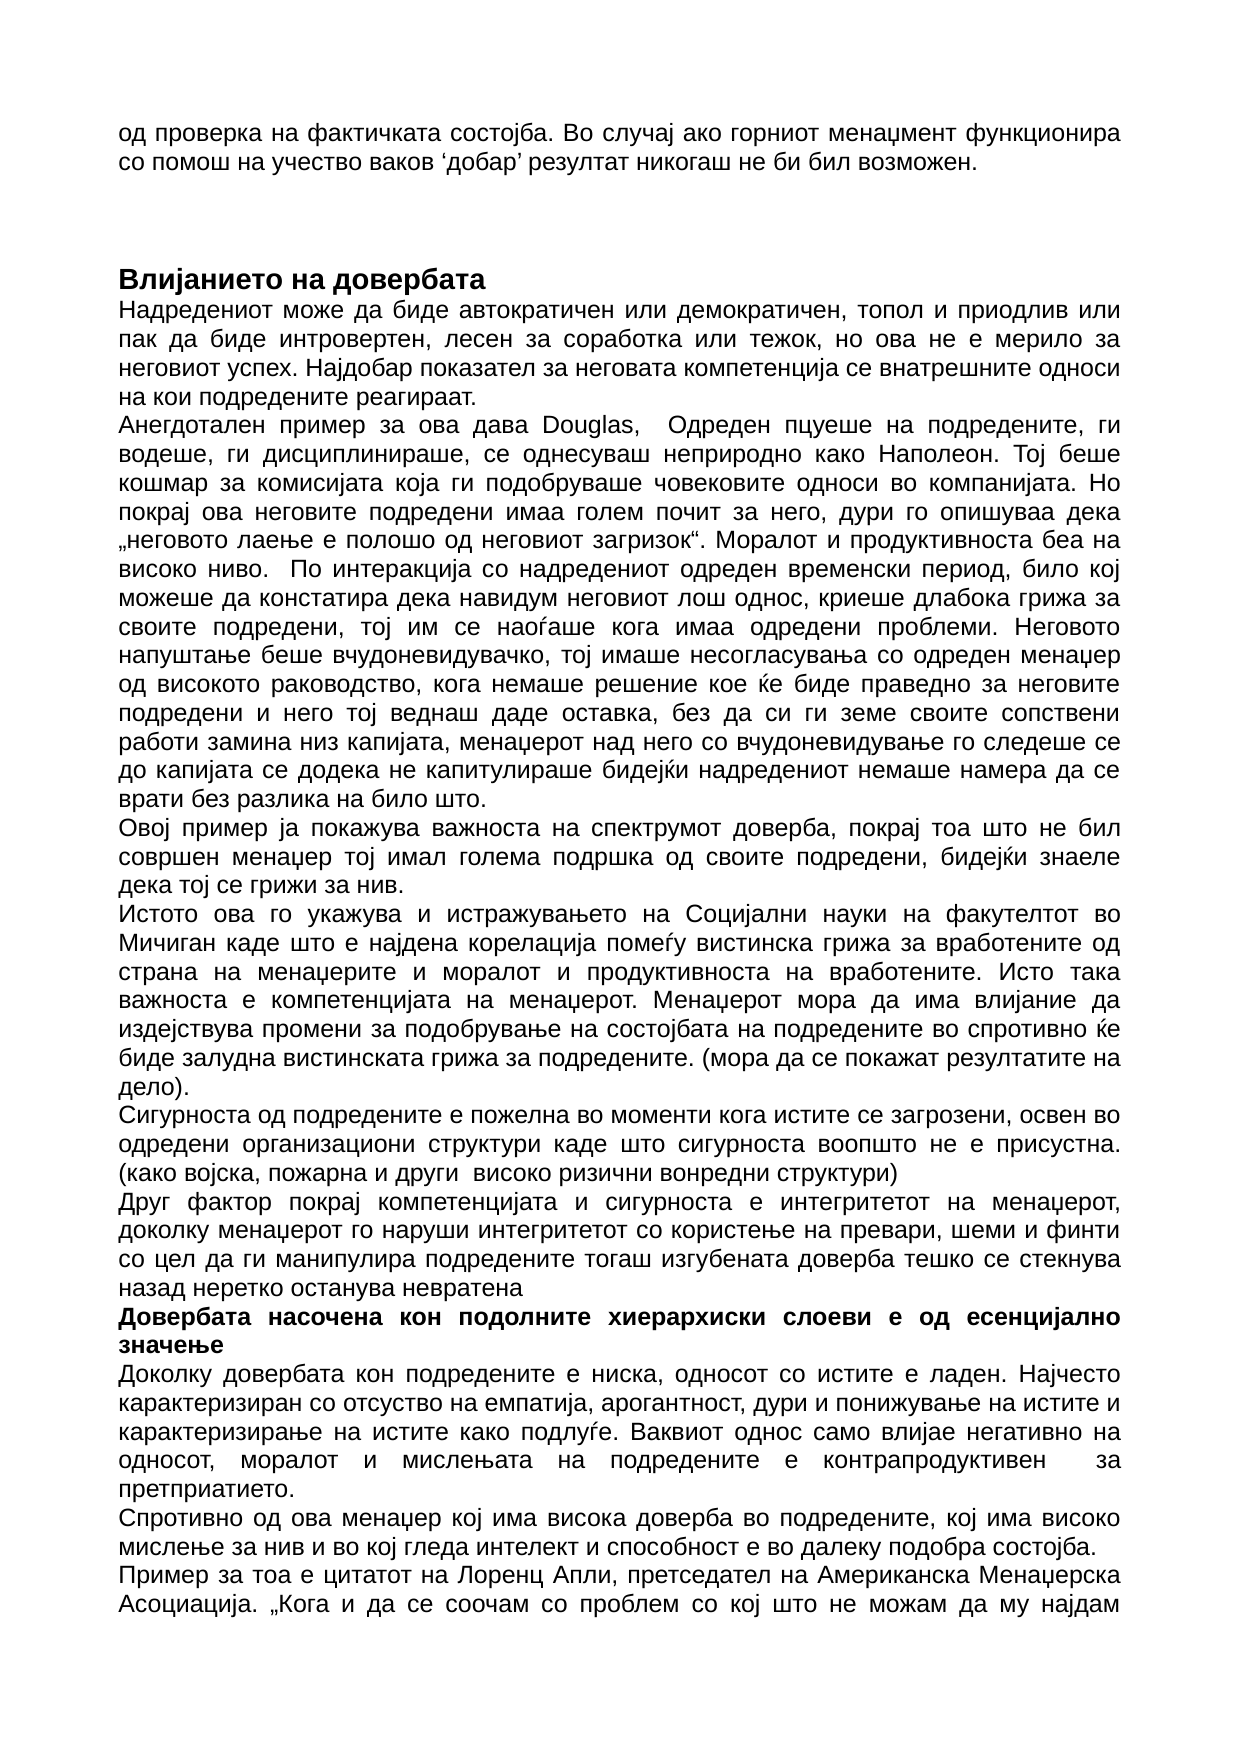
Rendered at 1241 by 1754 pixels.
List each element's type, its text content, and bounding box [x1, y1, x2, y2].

text Анегдотален пример за ова дава Douglas, Одреден пцуеше на подредените, ги водеше, ги дисциплинираше, се однесуваш неприродно како Наполеон. Тој беше кошмар за комисијата која ги подобруваше човековите односи во компанијата. Но покрај ова неговите подредени имаа голем почит за него, дури го опишуваа дека „неговото лаење е полошо од неговиот загризок“. Моралот и продуктивноста беа на високо ниво. По интеракција со надредениот одреден временски период, било кој можеше да констатира дека навидум неговиот лош однос, криеше длабока грижа за своите подредени, тој им се наоѓаше кога имаа одредени проблеми. Неговото напуштање беше вчудоневидувачко, тој имаше несогласувања со одреден менаџер од високото раководство, кога немаше решение кое ќе биде праведно за неговите подредени и него тој веднаш даде оставка, без да си ги земе своите сопствени работи замина низ капијата, менаџерот над него со вчудоневидување го следеше се до капијата се додека не капитулираше бидејќи надредениот немаше намера да се врати без разлика на било што. [118, 410, 1122, 813]
text Довербата насочена кон подолните хиерархиски слоеви е од есенцијално значење [118, 1302, 1122, 1359]
text Друг фактор покрај компетенцијата и сигурноста е интегритетот на менаџерот, доколку менаџерот го наруши интегритетот со користење на превари, шеми и финти со цел да ги манипулира подредените тогаш изгубената доверба тешко се стекнува назад неретко останува невратена [118, 1187, 1122, 1302]
text Влијанието на довербата [118, 262, 1122, 295]
text Надредениот може да биде автократичен или демократичен, топол и приодлив или пак да биде интровертен, лесен за соработка или тежок, но ова не е мерило за неговиот успех. Најдобар показател за неговата компетенција се внатрешните односи на кои подредените реагираат. [118, 295, 1122, 410]
text Сигурноста од подредените е пожелна во моменти кога истите се загрозени, освен во одредени организациони структури каде што сигурноста воопшто не е присустна.(како војска, пожарна и други високо ризични вонредни структури) [118, 1100, 1122, 1187]
text Доколку довербата кон подредените е ниска, односот со истите е ладен. Најчесто карактеризиран со отсуство на емпатија, арогантност, дури и понижување на истите и карактеризирање на истите како подлуѓе. Ваквиот однос само влијае негативно на односот, моралот и мислењата на подредените е контрапродуктивен за претприатието. [118, 1359, 1122, 1503]
text Пример за тоа е цитатот на Лоренц Апли, претседател на Американска Менаџерска Асоциација. „Кога и да се соочам со проблем со кој што не можам да му најдам [118, 1560, 1122, 1618]
text Спротивно од ова менаџер кој има висока доверба во подредените, кој има високо мислење за нив и во кој гледа интелект и способност е во далеку подобра состојба. [118, 1503, 1122, 1560]
text од проверка на фактичката состојба. Во случај ако горниот менаџмент функционира со помош на учество ваков ‘добар’ резултат никогаш не би бил возможен. [118, 118, 1122, 176]
text Истото ова го укажува и истражувањето на Социјални науки на факутелтот во Мичиган каде што е најдена корелација помеѓу вистинска грижа за вработените од страна на менаџерите и моралот и продуктивноста на вработените. Исто така важноста е компетенцијата на менаџерот. Менаџерот мора да има влијание да издејствува промени за подобрување на состојбата на подредените во спротивно ќе биде залудна вистинската грижа за подредените. (мора да се покажат резултатите на дело). [118, 899, 1122, 1100]
text Овој пример ја покажува важноста на спектрумот доверба, покрај тоа што не бил совршен менаџер тој имал голема подршка од своите подредени, бидејќи знаеле дека тој се грижи за нив. [118, 813, 1122, 899]
